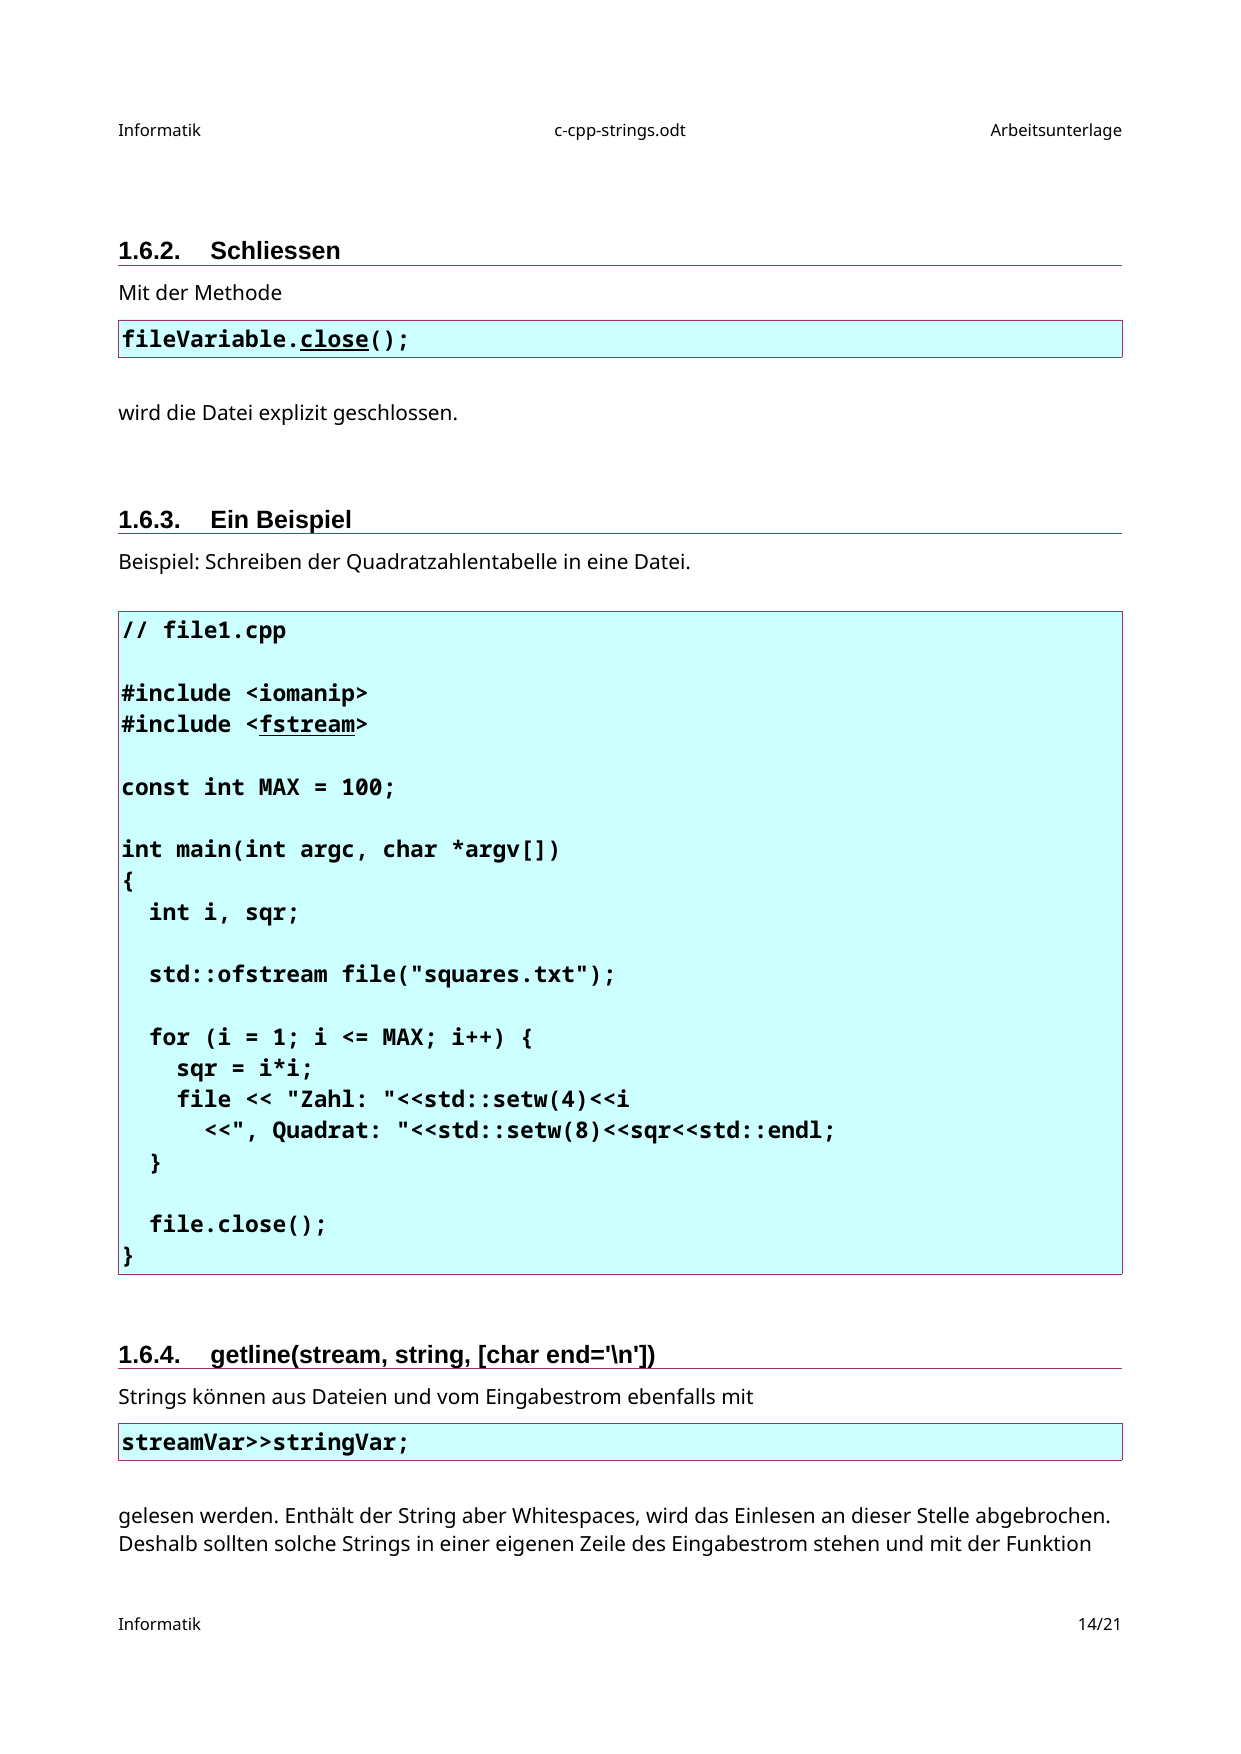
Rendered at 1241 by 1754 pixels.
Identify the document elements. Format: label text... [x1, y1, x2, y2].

text int main(int argc, char *argv[]) [119, 830, 1122, 861]
text { [119, 861, 1122, 893]
text wird die Datei explizit geschlossen. [118, 398, 1122, 426]
subtitle getline(stream, string, [char end='\n']) [118, 1340, 1122, 1368]
text std::ofstream file("squares.txt"); [119, 955, 1122, 986]
text const int MAX = 100; [119, 768, 1122, 799]
text } [119, 1236, 1122, 1274]
subtitle Schliessen [118, 236, 1122, 265]
text file.close(); [119, 1205, 1122, 1236]
text Strings können aus Dateien und vom Eingabestrom ebenfalls mit [118, 1382, 1122, 1410]
text streamVar>>stringVar; [119, 1424, 1122, 1460]
text fileVariable.close(); [119, 321, 1122, 357]
text Mit der Methode [118, 278, 1122, 307]
text // file1.cpp [119, 612, 1122, 643]
text } [119, 1143, 1122, 1174]
text Beispiel: Schreiben der Quadratzahlentabelle in eine Datei. [118, 547, 1122, 575]
text int i, sqr; [119, 893, 1122, 924]
text sqr = i*i; [119, 1049, 1122, 1080]
text #include <fstream> [119, 705, 1122, 736]
text <<", Quadrat: "<<std::setw(8)<<sqr<<std::endl; [119, 1111, 1122, 1143]
text for (i = 1; i <= MAX; i++) { [119, 1018, 1122, 1049]
text file << "Zahl: "<<std::setw(4)<<i [119, 1080, 1122, 1111]
text gelesen werden. Enthält der String aber Whitespaces, wird das Einlesen an dieser Stelle abgebrochen. Deshalb sollten solche Strings in einer eigenen Zeile des Eingabestrom stehen und mit der Funktion [118, 1501, 1122, 1558]
text #include <iomanip> [119, 674, 1122, 705]
subtitle Ein Beispiel [118, 504, 1122, 533]
